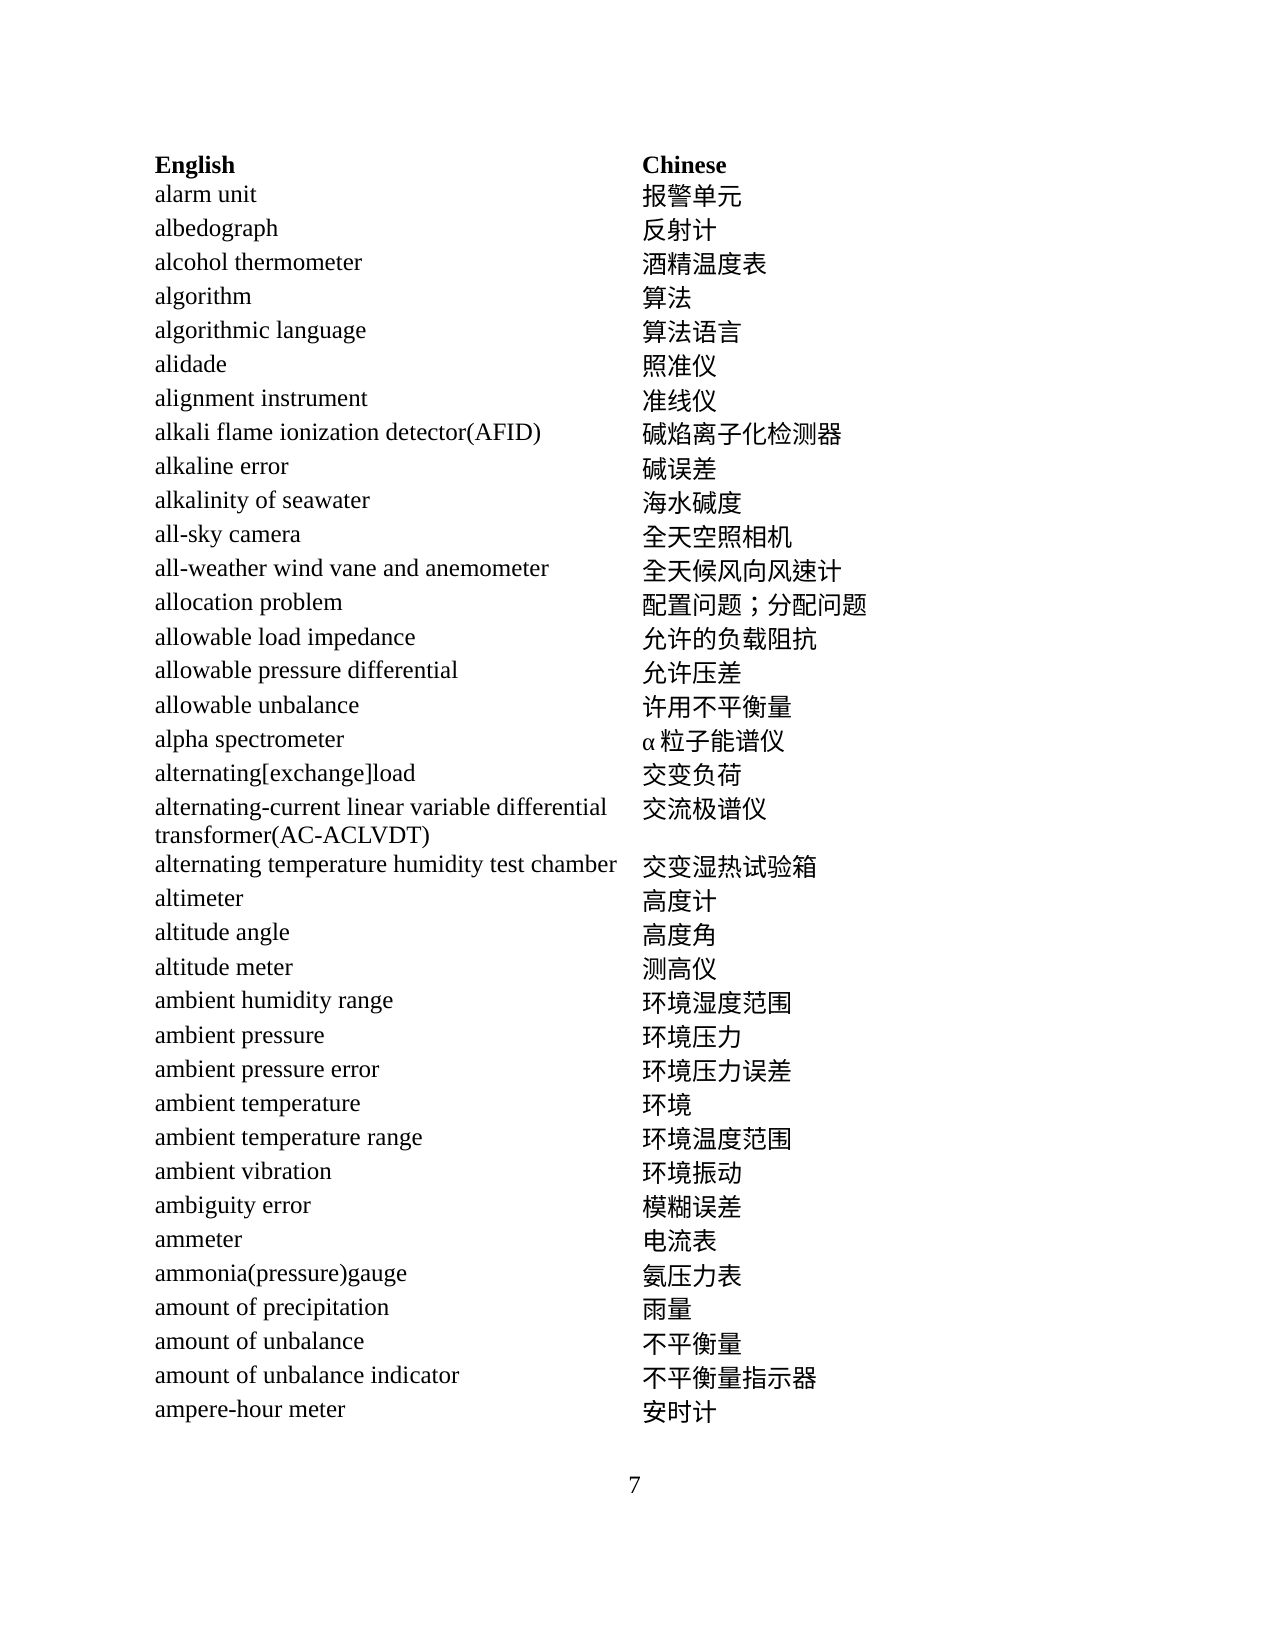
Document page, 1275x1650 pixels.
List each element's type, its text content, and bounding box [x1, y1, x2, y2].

table_cell ambient pressure [150, 1020, 637, 1054]
table_header Chinese [638, 150, 1125, 179]
table_cell alpha spectrometer [150, 724, 637, 758]
table_cell 环境 [638, 1088, 1125, 1122]
table_cell all-sky camera [150, 519, 637, 553]
table_cell allowable load impedance [150, 622, 637, 656]
table_cell alkalinity of seawater [150, 485, 637, 519]
table_cell alternating temperature humidity test chamber [150, 849, 637, 883]
table_cell 不平衡量 [638, 1326, 1125, 1360]
table_cell 环境温度范围 [638, 1122, 1125, 1156]
table_cell alternating-current linear variable differential transformer(AC-ACLVDT) [150, 792, 637, 849]
table_cell alternating[exchange]load [150, 758, 637, 792]
table_cell 报警单元 [638, 179, 1125, 213]
table_cell ampere-hour meter [150, 1394, 637, 1428]
table_cell ammonia(pressure)gauge [150, 1258, 637, 1292]
table_cell ambiguity error [150, 1190, 637, 1224]
table_cell 全天空照相机 [638, 519, 1125, 553]
table_cell algorithm [150, 281, 637, 315]
table_cell 照准仪 [638, 349, 1125, 383]
table_cell 高度角 [638, 918, 1125, 952]
table_cell 交变湿热试验箱 [638, 849, 1125, 883]
table_cell 环境湿度范围 [638, 986, 1125, 1020]
table_cell 安时计 [638, 1394, 1125, 1428]
table_cell amount of precipitation [150, 1292, 637, 1326]
table_cell 算法语言 [638, 315, 1125, 349]
table_cell 反射计 [638, 213, 1125, 247]
table_cell alidade [150, 349, 637, 383]
table_cell allocation problem [150, 588, 637, 622]
table_cell altitude angle [150, 918, 637, 952]
table_cell all-weather wind vane and anemometer [150, 554, 637, 587]
table_cell 配置问题；分配问题 [638, 588, 1125, 622]
table_cell 许用不平衡量 [638, 690, 1125, 724]
table_cell alkali flame ionization detector(AFID) [150, 417, 637, 451]
table_cell alignment instrument [150, 383, 637, 417]
table_cell albedograph [150, 213, 637, 247]
table_cell ammeter [150, 1224, 637, 1258]
table_cell 测高仪 [638, 952, 1125, 986]
table_cell 高度计 [638, 884, 1125, 917]
table_cell ambient temperature range [150, 1122, 637, 1156]
table_cell alcohol thermometer [150, 247, 637, 281]
table_cell algorithmic language [150, 315, 637, 349]
table_cell alkaline error [150, 451, 637, 485]
table_cell amount of unbalance [150, 1326, 637, 1360]
table_cell 模糊误差 [638, 1190, 1125, 1224]
table_cell 交变负荷 [638, 758, 1125, 792]
table_cell ambient vibration [150, 1156, 637, 1190]
table_cell α粒子能谱仪 [638, 724, 1125, 758]
table_cell 碱误差 [638, 451, 1125, 485]
table_cell alarm unit [150, 179, 637, 213]
table_cell 海水碱度 [638, 485, 1125, 519]
table_cell 酒精温度表 [638, 247, 1125, 281]
table_cell 环境压力误差 [638, 1054, 1125, 1088]
table_cell amount of unbalance indicator [150, 1360, 637, 1394]
table_cell 全天候风向风速计 [638, 554, 1125, 587]
table_cell 雨量 [638, 1292, 1125, 1326]
table_cell 准线仪 [638, 383, 1125, 417]
table_cell ambient temperature [150, 1088, 637, 1122]
table_cell 环境压力 [638, 1020, 1125, 1054]
table_cell 允许压差 [638, 656, 1125, 690]
table_cell altimeter [150, 884, 637, 917]
table_cell 不平衡量指示器 [638, 1360, 1125, 1394]
table_cell 算法 [638, 281, 1125, 315]
table_cell 碱焰离子化检测器 [638, 417, 1125, 451]
table_cell 氨压力表 [638, 1258, 1125, 1292]
table_cell allowable unbalance [150, 690, 637, 724]
table_cell 电流表 [638, 1224, 1125, 1258]
table_cell allowable pressure differential [150, 656, 637, 690]
table_cell 允许的负载阻抗 [638, 622, 1125, 656]
table_cell ambient humidity range [150, 986, 637, 1020]
table_cell 交流极谱仪 [638, 792, 1125, 849]
table_cell 环境振动 [638, 1156, 1125, 1190]
table_cell ambient pressure error [150, 1054, 637, 1088]
table_cell altitude meter [150, 952, 637, 986]
table_header English [150, 150, 637, 179]
